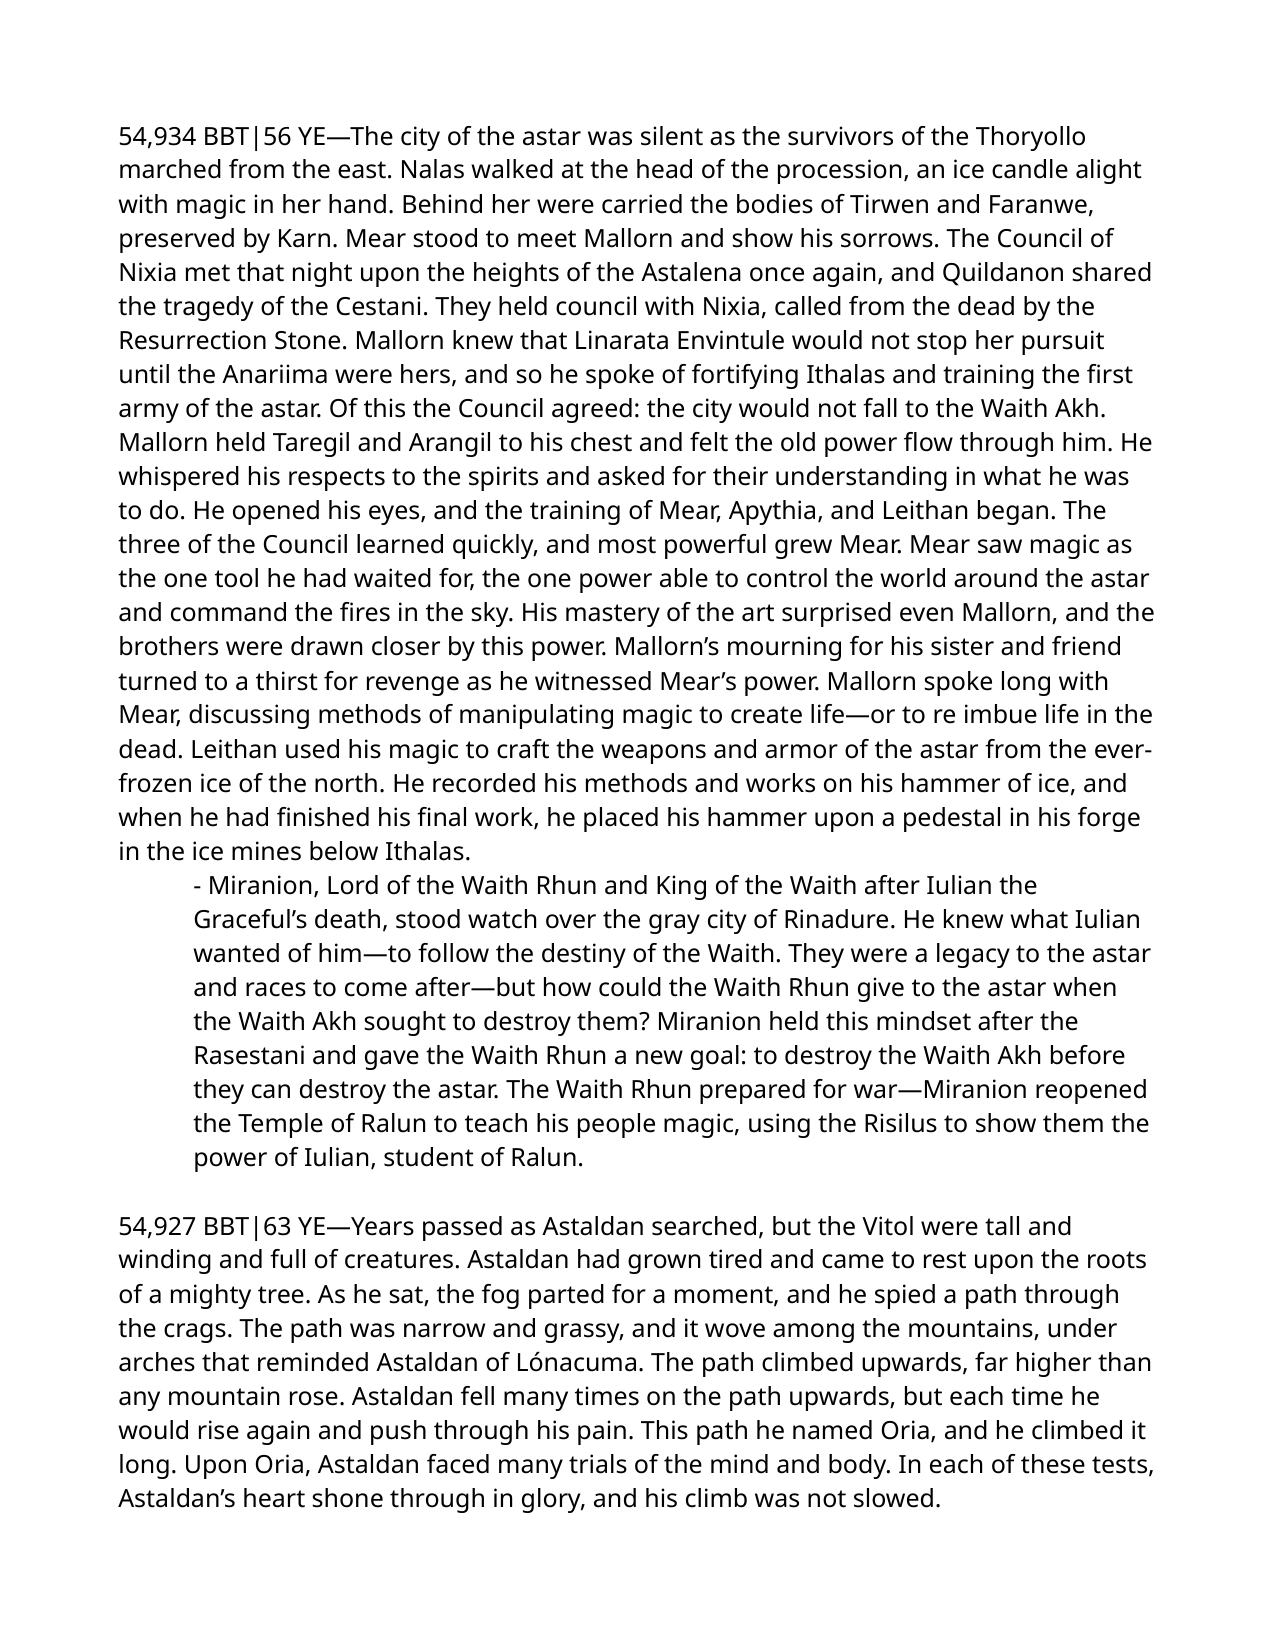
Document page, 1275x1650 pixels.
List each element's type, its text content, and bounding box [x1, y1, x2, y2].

text 54,934 BBT|56 YE—The city of the astar was silent as the survivors of the Thoryollo marched from the east. Nalas walked at the head of the procession, an ice candle alight with magic in her hand. Behind her were carried the bodies of Tirwen and Faranwe, preserved by Karn. Mear stood to meet Mallorn and show his sorrows. The Council of Nixia met that night upon the heights of the Astalena once again, and Quildanon shared the tragedy of the Cestani. They held council with Nixia, called from the dead by the Resurrection Stone. Mallorn knew that Linarata Envintule would not stop her pursuit until the Anariima were hers, and so he spoke of fortifying Ithalas and training the first army of the astar. Of this the Council agreed: the city would not fall to the Waith Akh. Mallorn held Taregil and Arangil to his chest and felt the old power flow through him. He whispered his respects to the spirits and asked for their understanding in what he was to do. He opened his eyes, and the training of Mear, Apythia, and Leithan began. The three of the Council learned quickly, and most powerful grew Mear. Mear saw magic as the one tool he had waited for, the one power able to control the world around the astar and command the fires in the sky. His mastery of the art surprised even Mallorn, and the brothers were drawn closer by this power. Mallorn’s mourning for his sister and friend turned to a thirst for revenge as he witnessed Mear’s power. Mallorn spoke long with Mear, discussing methods of manipulating magic to create life—or to re imbue life in the dead. Leithan used his magic to craft the weapons and armor of the astar from the ever-frozen ice of the north. He recorded his methods and works on his hammer of ice, and when he had finished his final work, he placed his hammer upon a pedestal in his forge in the ice mines below Ithalas. [118, 118, 1157, 867]
text 54,927 BBT|63 YE—Years passed as Astaldan searched, but the Vitol were tall and winding and full of creatures. Astaldan had grown tired and came to rest upon the roots of a mighty tree. As he sat, the fog parted for a moment, and he spied a path through the crags. The path was narrow and grassy, and it wove among the mountains, under arches that reminded Astaldan of Lónacuma. The path climbed upwards, far higher than any mountain rose. Astaldan fell many times on the path upwards, but each time he would rise again and push through his pain. This path he named Oria, and he climbed it long. Upon Oria, Astaldan faced many trials of the mind and body. In each of these tests, Astaldan’s heart shone through in glory, and his climb was not slowed. [118, 1208, 1157, 1515]
text - Miranion, Lord of the Waith Rhun and King of the Waith after Iulian the Graceful’s death, stood watch over the gray city of Rinadure. He knew what Iulian wanted of him—to follow the destiny of the Waith. They were a legacy to the astar and races to come after—but how could the Waith Rhun give to the astar when the Waith Akh sought to destroy them? Miranion held this mindset after the Rasestani and gave the Waith Rhun a new goal: to destroy the Waith Akh before they can destroy the astar. The Waith Rhun prepared for war—Miranion reopened the Temple of Ralun to teach his people magic, using the Risilus to show them the power of Iulian, student of Ralun. [193, 867, 1157, 1174]
